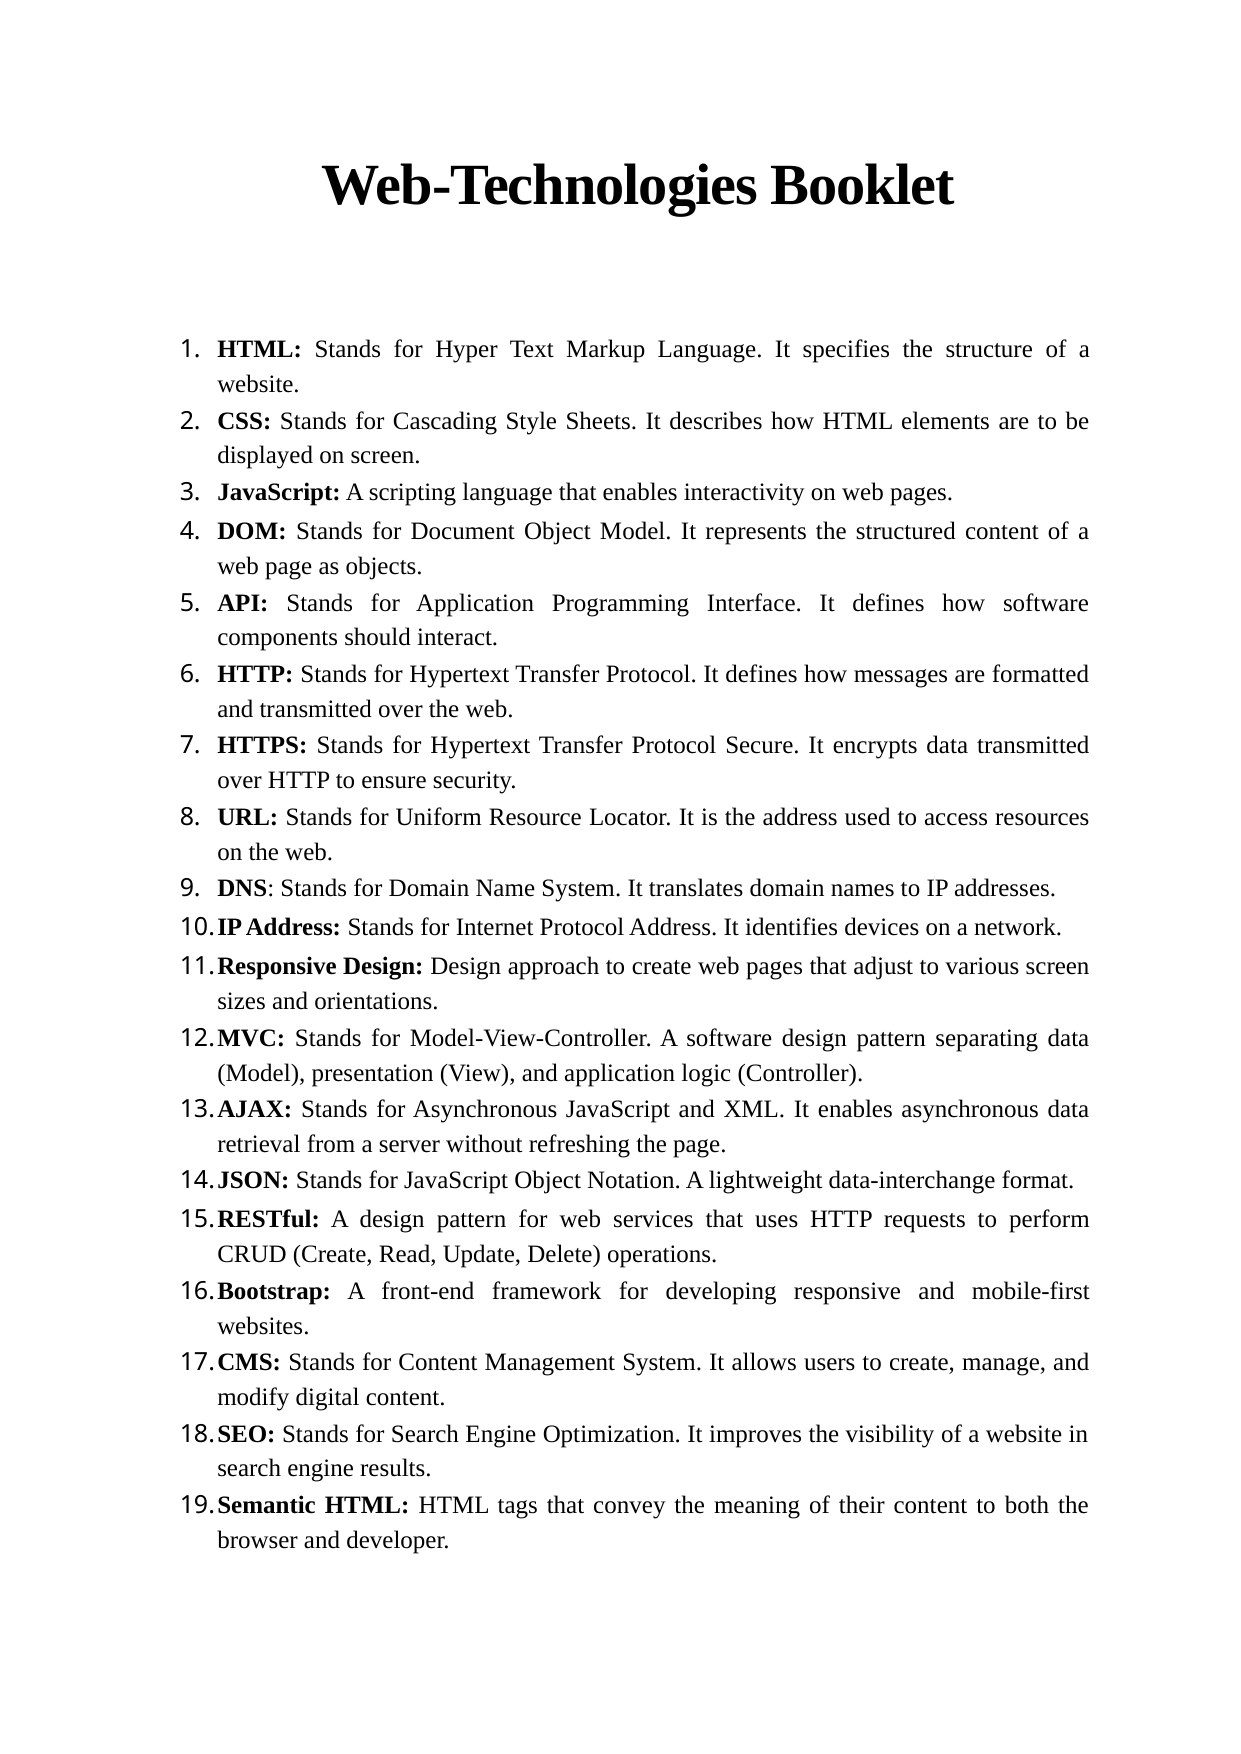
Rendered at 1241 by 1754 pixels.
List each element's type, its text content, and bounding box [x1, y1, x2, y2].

list CSS: Stands for Cascading Style Sheets. It describes how HTML elements are to be displayed on screen. [179, 402, 1090, 469]
list Semantic HTML: HTML tags that convey the meaning of their content to both the browser and developer. [179, 1487, 1090, 1554]
list Bootstrap: A front-end framework for developing responsive and mobile-first websites. [179, 1272, 1090, 1339]
list HTML: Stands for Hyper Text Markup Language. It specifies the structure of a website. [179, 331, 1090, 398]
list Responsive Design: Design approach to create web pages that adjust to various screen sizes and orientations. [179, 948, 1090, 1015]
list CMS: Stands for Content Management System. It allows users to create, manage, and modify digital content. [179, 1344, 1090, 1411]
list HTTPS: Stands for Hypertext Transfer Protocol Secure. It encrypts data transmitted over HTTP to ensure security. [179, 727, 1090, 794]
title Web-Technologies Booklet [187, 150, 1090, 217]
list JSON: Stands for JavaScript Object Notation. A lightweight data-interchange format. [179, 1162, 1090, 1196]
list HTTP: Stands for Hypertext Transfer Protocol. It defines how messages are formatted and transmitted over the web. [179, 656, 1090, 723]
list DOM: Stands for Document Object Model. It represents the structured content of a web page as objects. [179, 513, 1090, 580]
list JavaScript: A scripting language that enables interactivity on web pages. [179, 474, 1090, 508]
list DNS: Stands for Domain Name System. It translates domain names to IP addresses. [179, 869, 1090, 904]
list RESTful: A design pattern for web services that uses HTTP requests to perform CRUD (Create, Read, Update, Delete) operations. [179, 1201, 1090, 1268]
list AJAX: Stands for Asynchronous JavaScript and XML. It enables asynchronous data retrieval from a server without refreshing the page. [179, 1091, 1090, 1158]
list SEO: Stands for Search Engine Optimization. It improves the visibility of a website in search engine results. [179, 1415, 1090, 1482]
list MVC: Stands for Model-View-Controller. A software design pattern separating data (Model), presentation (View), and application logic (Controller). [179, 1019, 1090, 1086]
list URL: Stands for Uniform Resource Locator. It is the address used to access resources on the web. [179, 798, 1090, 865]
list IP Address: Stands for Internet Protocol Address. It identifies devices on a network. [179, 909, 1090, 943]
list API: Stands for Application Programming Interface. It defines how software components should interact. [179, 584, 1090, 651]
